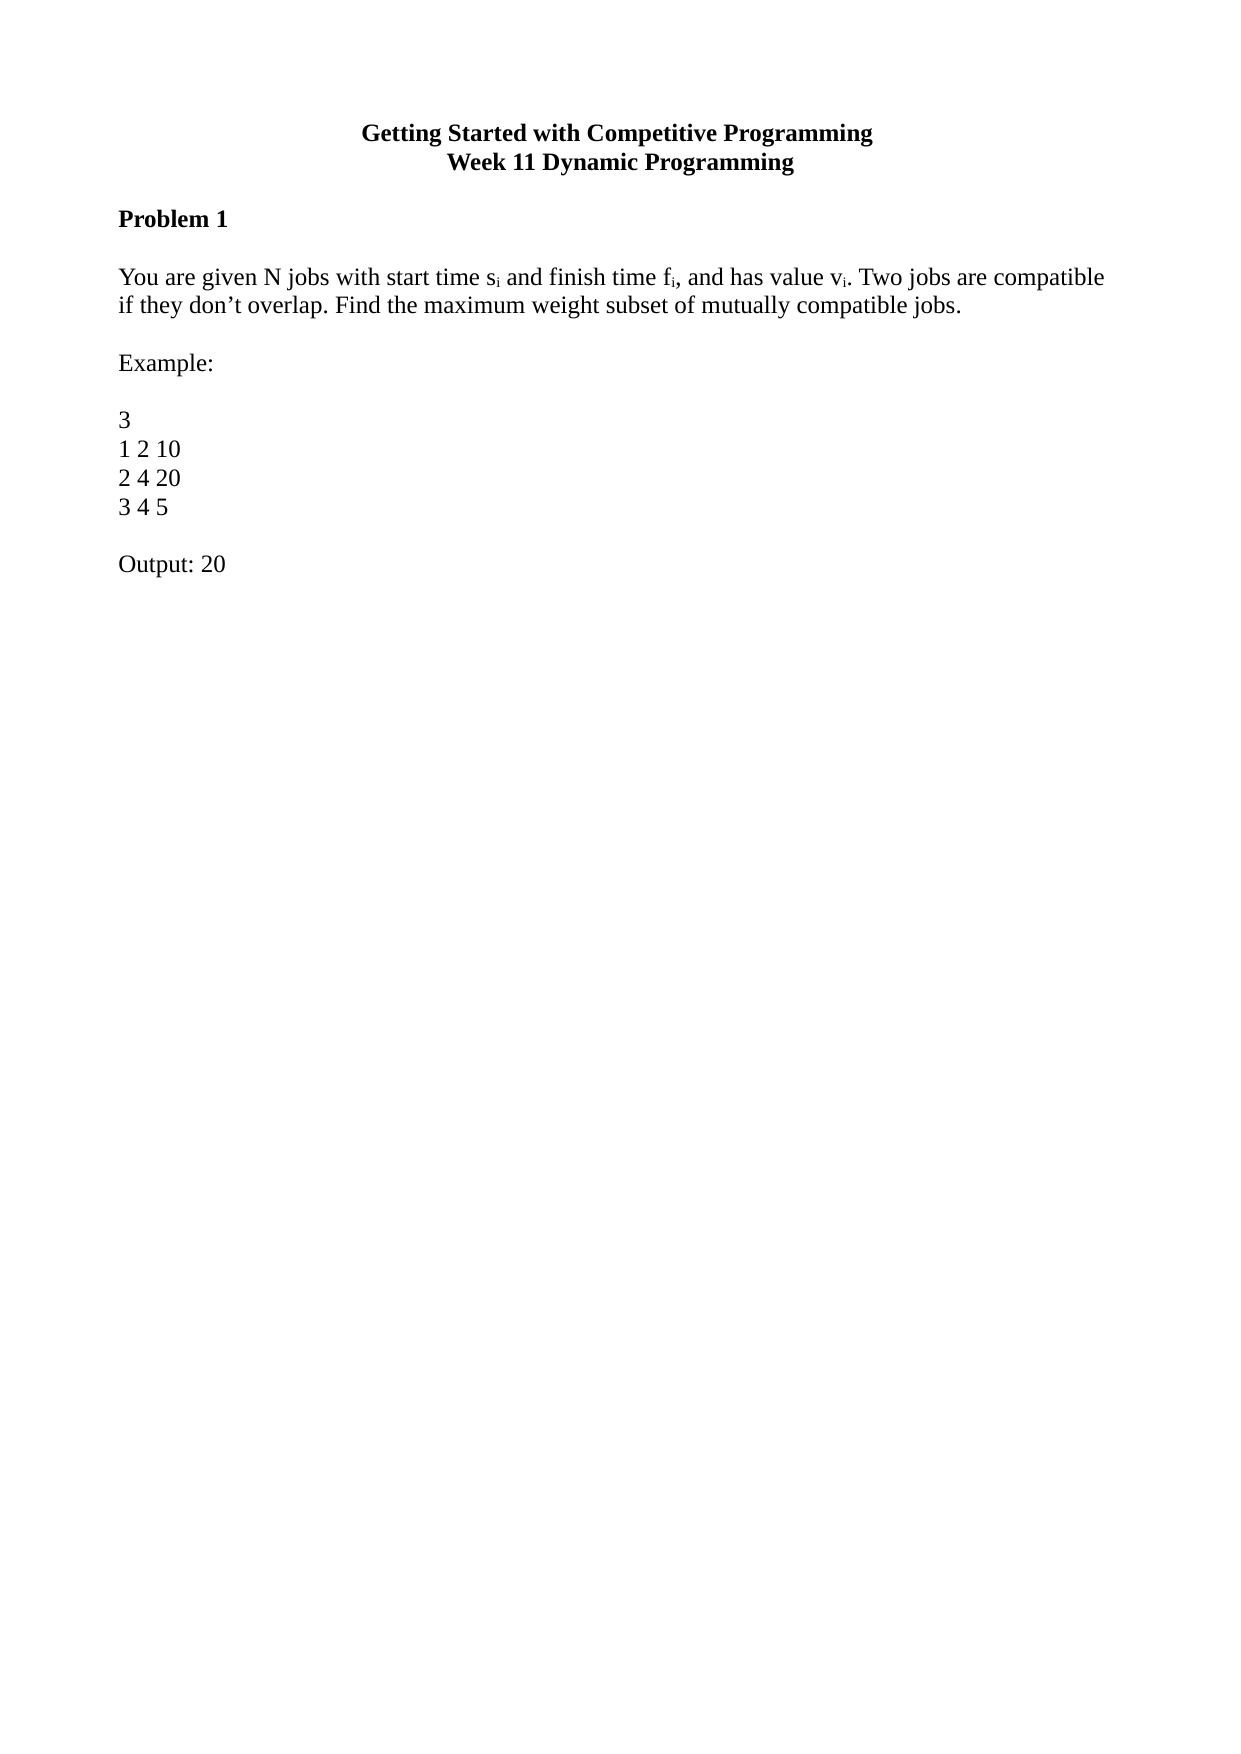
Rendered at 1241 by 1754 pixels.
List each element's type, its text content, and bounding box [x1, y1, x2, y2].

text Example: [118, 348, 1122, 377]
text Output: 20 [118, 549, 1122, 578]
text Getting Started with Competitive Programming [118, 118, 1122, 147]
text 1 2 10 [118, 434, 1122, 463]
text 3 4 5 [118, 492, 1122, 521]
text 2 4 20 [118, 463, 1122, 492]
text Problem 1 [118, 204, 1122, 233]
text 3 [118, 406, 1122, 434]
text Week 11 Dynamic Programming [118, 147, 1122, 176]
text You are given N jobs with start time si and finish time fi, and has value vi. Two jobs are compatible if they don’t overlap. Find the maximum weight subset of mutually compatible jobs. [118, 262, 1122, 319]
